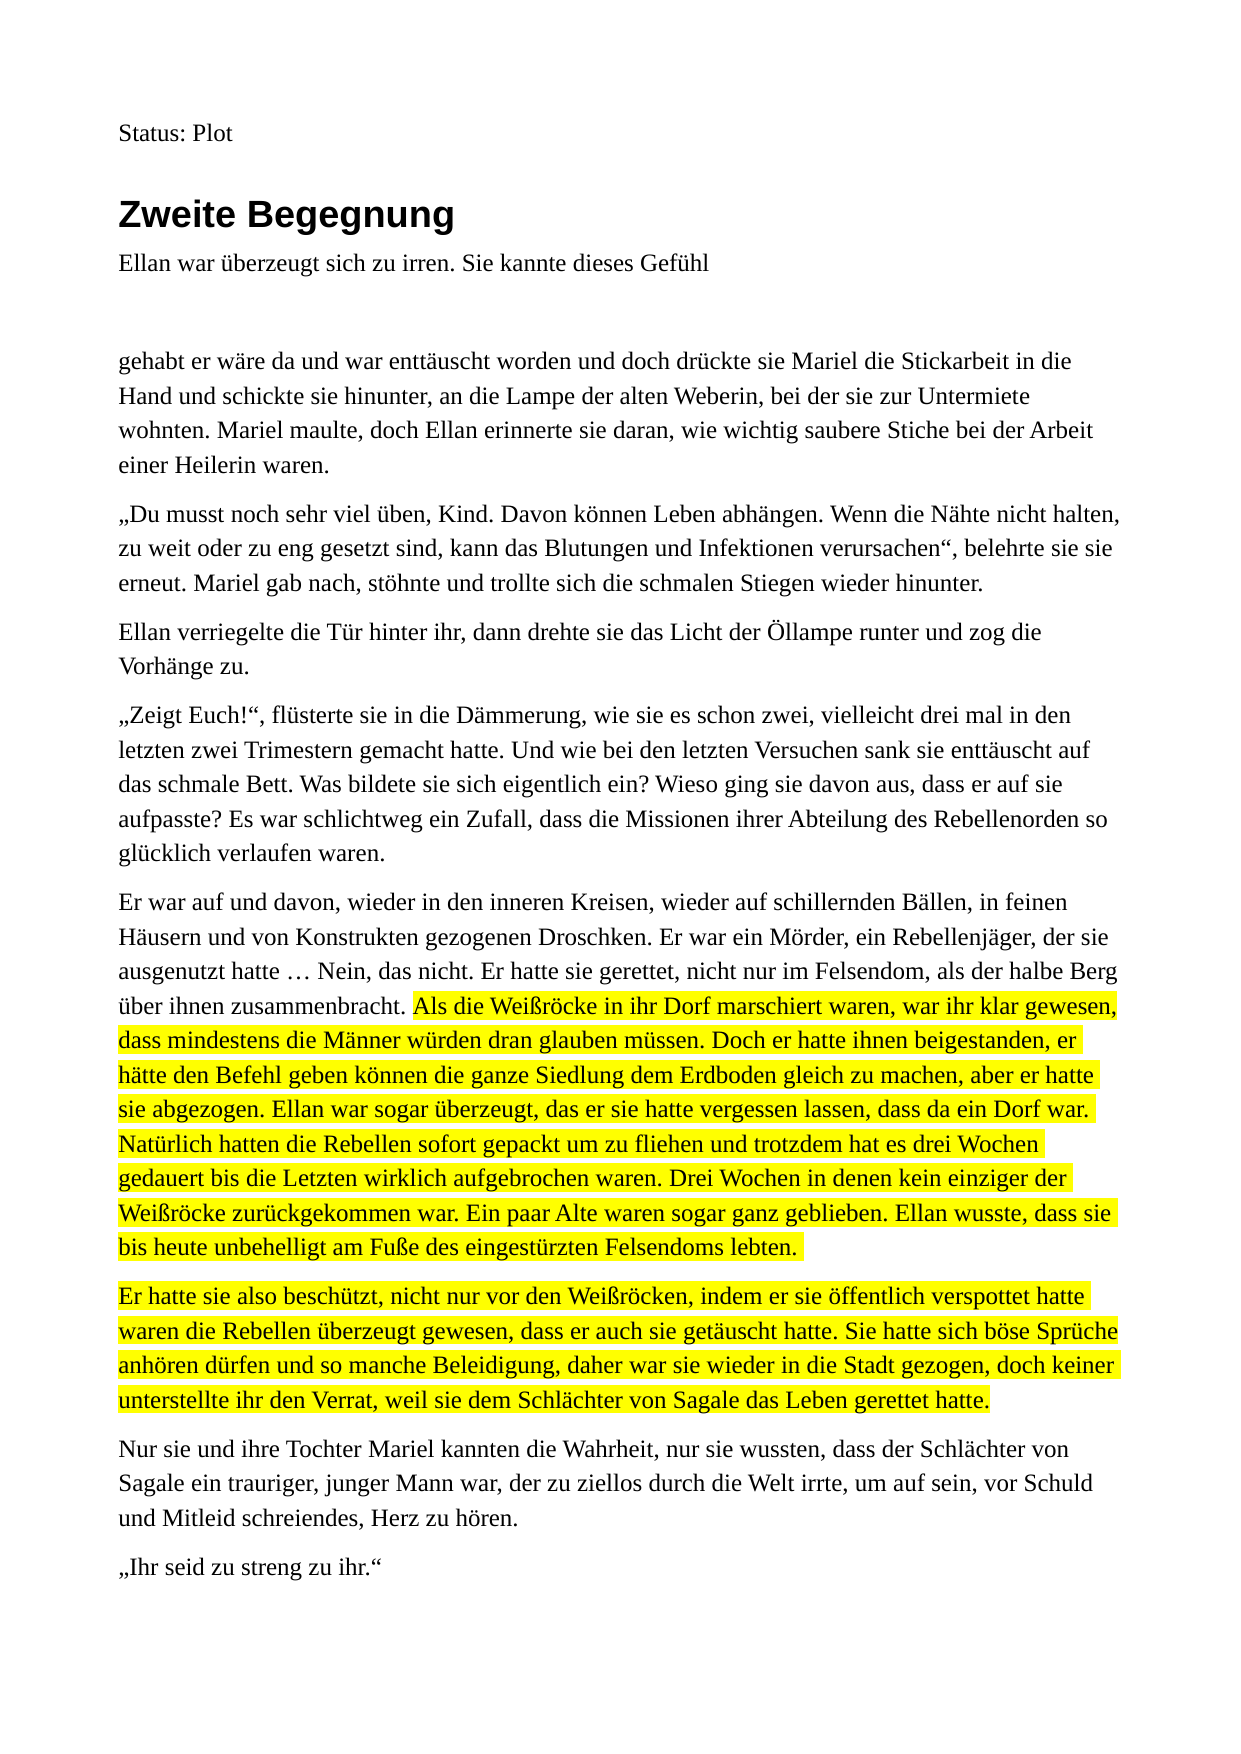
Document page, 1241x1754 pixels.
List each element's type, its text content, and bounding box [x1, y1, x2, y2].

text „Du musst noch sehr viel üben, Kind. Davon können Leben abhängen. Wenn die Nähte nicht halten, zu weit oder zu eng gesetzt sind, kann das Blutungen und Infektionen verursachen“, belehrte sie sie erneut. Mariel gab nach, stöhnte und trollte sich die schmalen Stiegen wieder hinunter. [118, 499, 1122, 597]
text Ellan verriegelte die Tür hinter ihr, dann drehte sie das Licht der Öllampe runter und zog die Vorhänge zu. [118, 617, 1122, 680]
text Status: Plot [118, 118, 1122, 147]
text „Zeigt Euch!“, flüsterte sie in die Dämmerung, wie sie es schon zwei, vielleicht drei mal in den letzten zwei Trimestern gemacht hatte. Und wie bei den letzten Versuchen sank sie enttäuscht auf das schmale Bett. Was bildete sie sich eigentlich ein? Wieso ging sie davon aus, dass er auf sie aufpasste? Es war schlichtweg ein Zufall, dass die Missionen ihrer Abteilung des Rebellenorden so glücklich verlaufen waren. [118, 701, 1122, 867]
text Ellan war überzeugt sich zu irren. Sie kannte dieses Gefühl [118, 248, 1122, 277]
text gehabt er wäre da und war enttäuscht worden und doch drückte sie Mariel die Stickarbeit in die Hand und schickte sie hinunter, an die Lampe der alten Weberin, bei der sie zur Untermiete wohnten. Mariel maulte, doch Ellan erinnerte sie daran, wie wichtig saubere Stiche bei der Arbeit einer Heilerin waren. [118, 346, 1122, 479]
text Nur sie und ihre Tochter Mariel kannten die Wahrheit, nur sie wussten, dass der Schlächter von Sagale ein trauriger, junger Mann war, der zu ziellos durch die Welt irrte, um auf sein, vor Schuld und Mitleid schreiendes, Herz zu hören. [118, 1434, 1122, 1532]
text Er war auf und davon, wieder in den inneren Kreisen, wieder auf schillernden Bällen, in feinen Häusern und von Konstrukten gezogenen Droschken. Er war ein Mörder, ein Rebellenjäger, der sie ausgenutzt hatte … Nein, das nicht. Er hatte sie gerettet, nicht nur im Felsendom, als der halbe Berg über ihnen zusammenbracht. Als die Weißröcke in ihr Dorf marschiert waren, war ihr klar gewesen, dass mindestens die Männer würden dran glauben müssen. Doch er hatte ihnen beigestanden, er hätte den Befehl geben können die ganze Siedlung dem Erdboden gleich zu machen, aber er hatte sie abgezogen. Ellan war sogar überzeugt, das er sie hatte vergessen lassen, dass da ein Dorf war. Natürlich hatten die Rebellen sofort gepackt um zu fliehen und trotzdem hat es drei Wochen gedauert bis die Letzten wirklich aufgebrochen waren. Drei Wochen in denen kein einziger der Weißröcke zurückgekommen war. Ein paar Alte waren sogar ganz geblieben. Ellan wusste, dass sie bis heute unbehelligt am Fuße des eingestürzten Felsendoms lebten. [118, 887, 1122, 1261]
text „Ihr seid zu streng zu ihr.“ [118, 1552, 1122, 1581]
text Er hatte sie also beschützt, nicht nur vor den Weißröcken, indem er sie öffentlich verspottet hatte waren die Rebellen überzeugt gewesen, dass er auch sie getäuscht hatte. Sie hatte sich böse Sprüche anhören dürfen und so manche Beleidigung, daher war sie wieder in die Stadt gezogen, doch keiner unterstellte ihr den Verrat, weil sie dem Schlächter von Sagale das Leben gerettet hatte. [118, 1281, 1122, 1413]
subtitle Zweite Begegnung [118, 192, 1122, 236]
